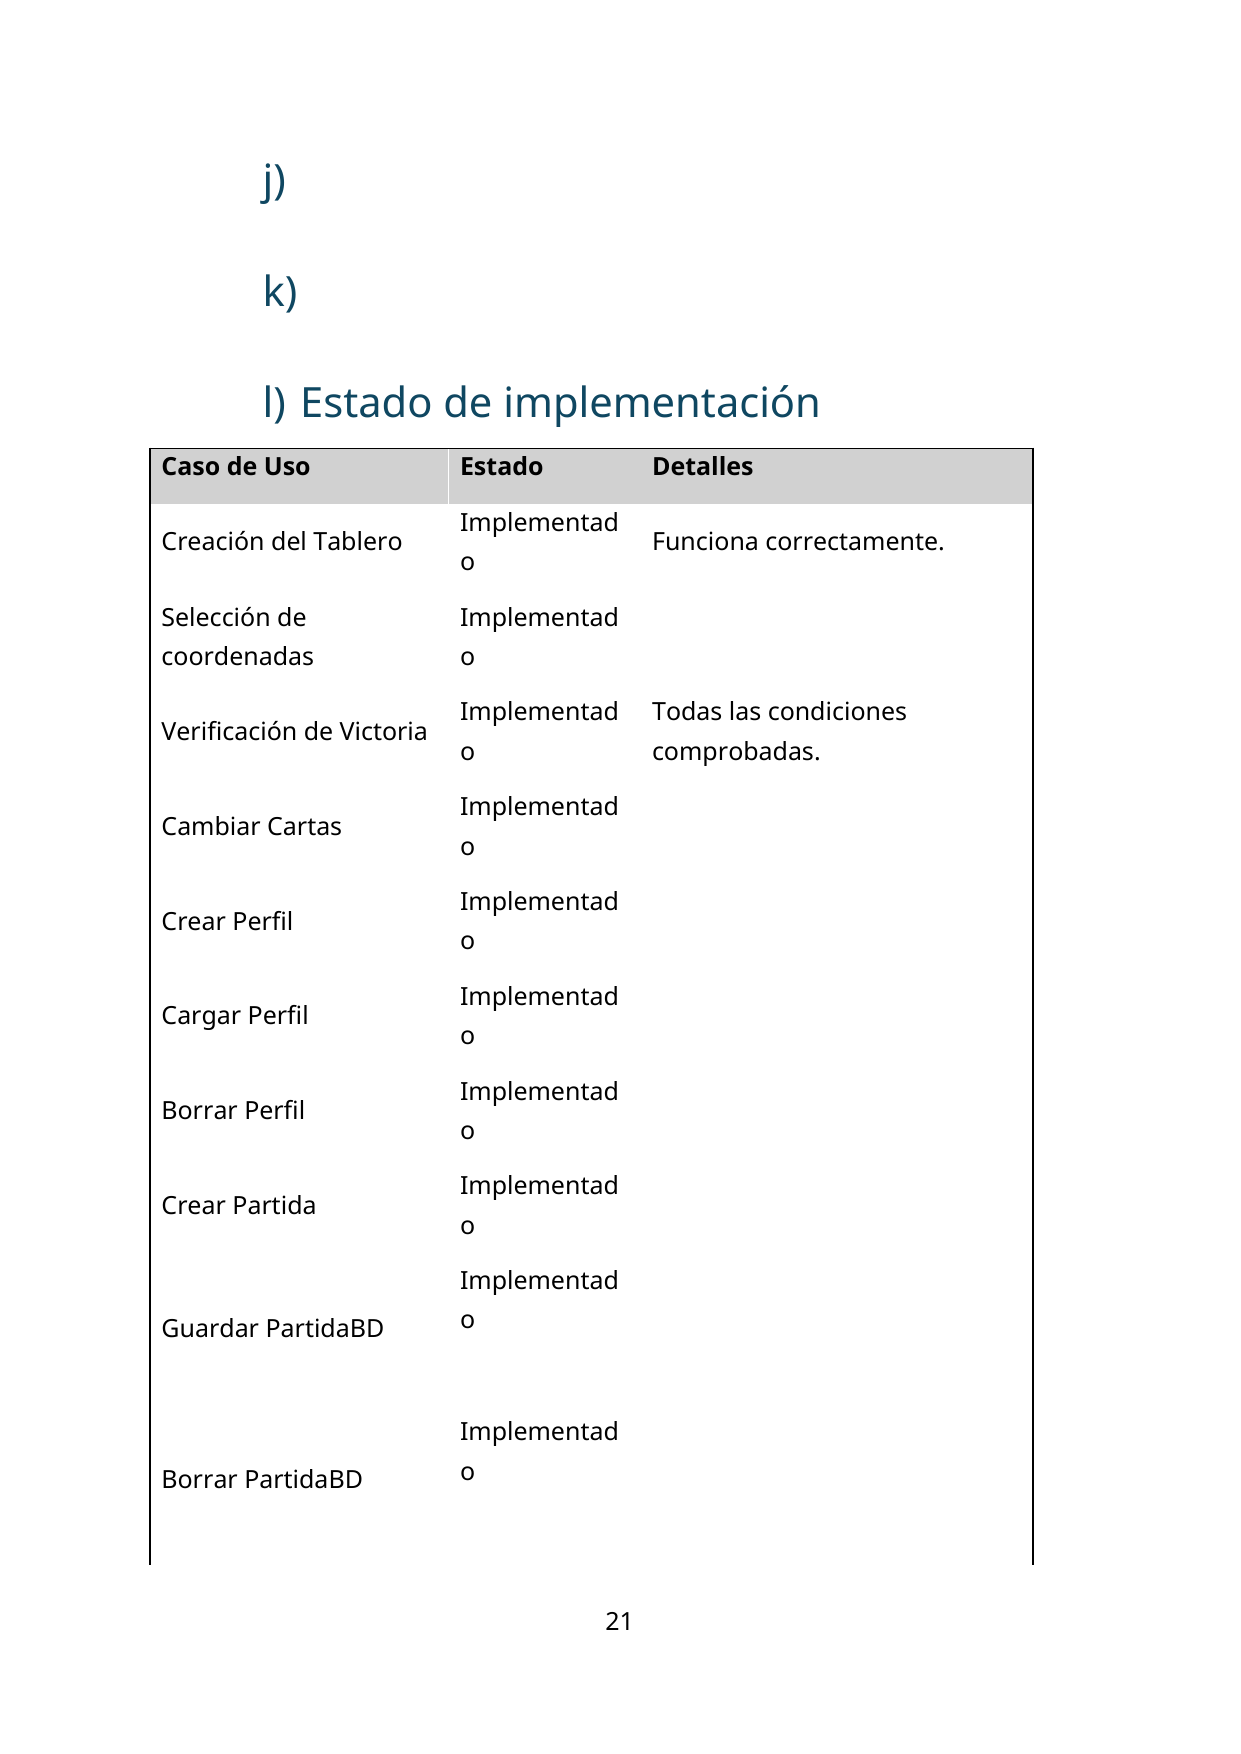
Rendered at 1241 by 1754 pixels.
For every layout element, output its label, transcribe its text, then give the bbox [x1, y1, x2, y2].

table_cell Guardar PartidaBD [151, 1263, 448, 1414]
table_cell Funciona correctamente. [641, 504, 1032, 599]
table_cell Implementado [449, 694, 641, 789]
table_cell Implementado [449, 504, 641, 599]
table_header Caso de Uso [151, 449, 448, 504]
table_cell Verificación de Victoria [151, 694, 448, 789]
subtitle Estado de implementación [262, 373, 1090, 430]
table_cell [641, 1414, 1032, 1564]
table_cell Implementado [449, 789, 641, 883]
table_cell Implementado [449, 978, 641, 1073]
table_cell Implementado [449, 1168, 641, 1263]
table_cell [641, 1073, 1032, 1168]
table_header Estado [449, 449, 641, 504]
table_cell Creación del Tablero [151, 504, 448, 599]
table_header Detalles [641, 449, 1032, 504]
table_cell Implementado [449, 1073, 641, 1168]
table_cell Selección de coordenadas [151, 599, 448, 694]
table_cell [641, 789, 1032, 883]
table_cell Crear Perfil [151, 884, 448, 978]
table_cell [641, 884, 1032, 978]
table_cell Implementado [449, 599, 641, 694]
table_cell Borrar Perfil [151, 1073, 448, 1168]
table_cell Implementado [449, 1263, 641, 1414]
table_cell Implementado [449, 884, 641, 978]
table_cell [641, 1263, 1032, 1414]
table_cell [641, 599, 1032, 694]
table_cell Todas las condiciones comprobadas. [641, 694, 1032, 789]
table_cell Crear Partida [151, 1168, 448, 1263]
table_cell Implementado [449, 1414, 641, 1564]
table_cell Borrar PartidaBD [151, 1414, 448, 1564]
table_cell Cambiar Cartas [151, 789, 448, 883]
table_cell [641, 1168, 1032, 1263]
table_cell [641, 978, 1032, 1073]
table_cell Cargar Perfil [151, 978, 448, 1073]
